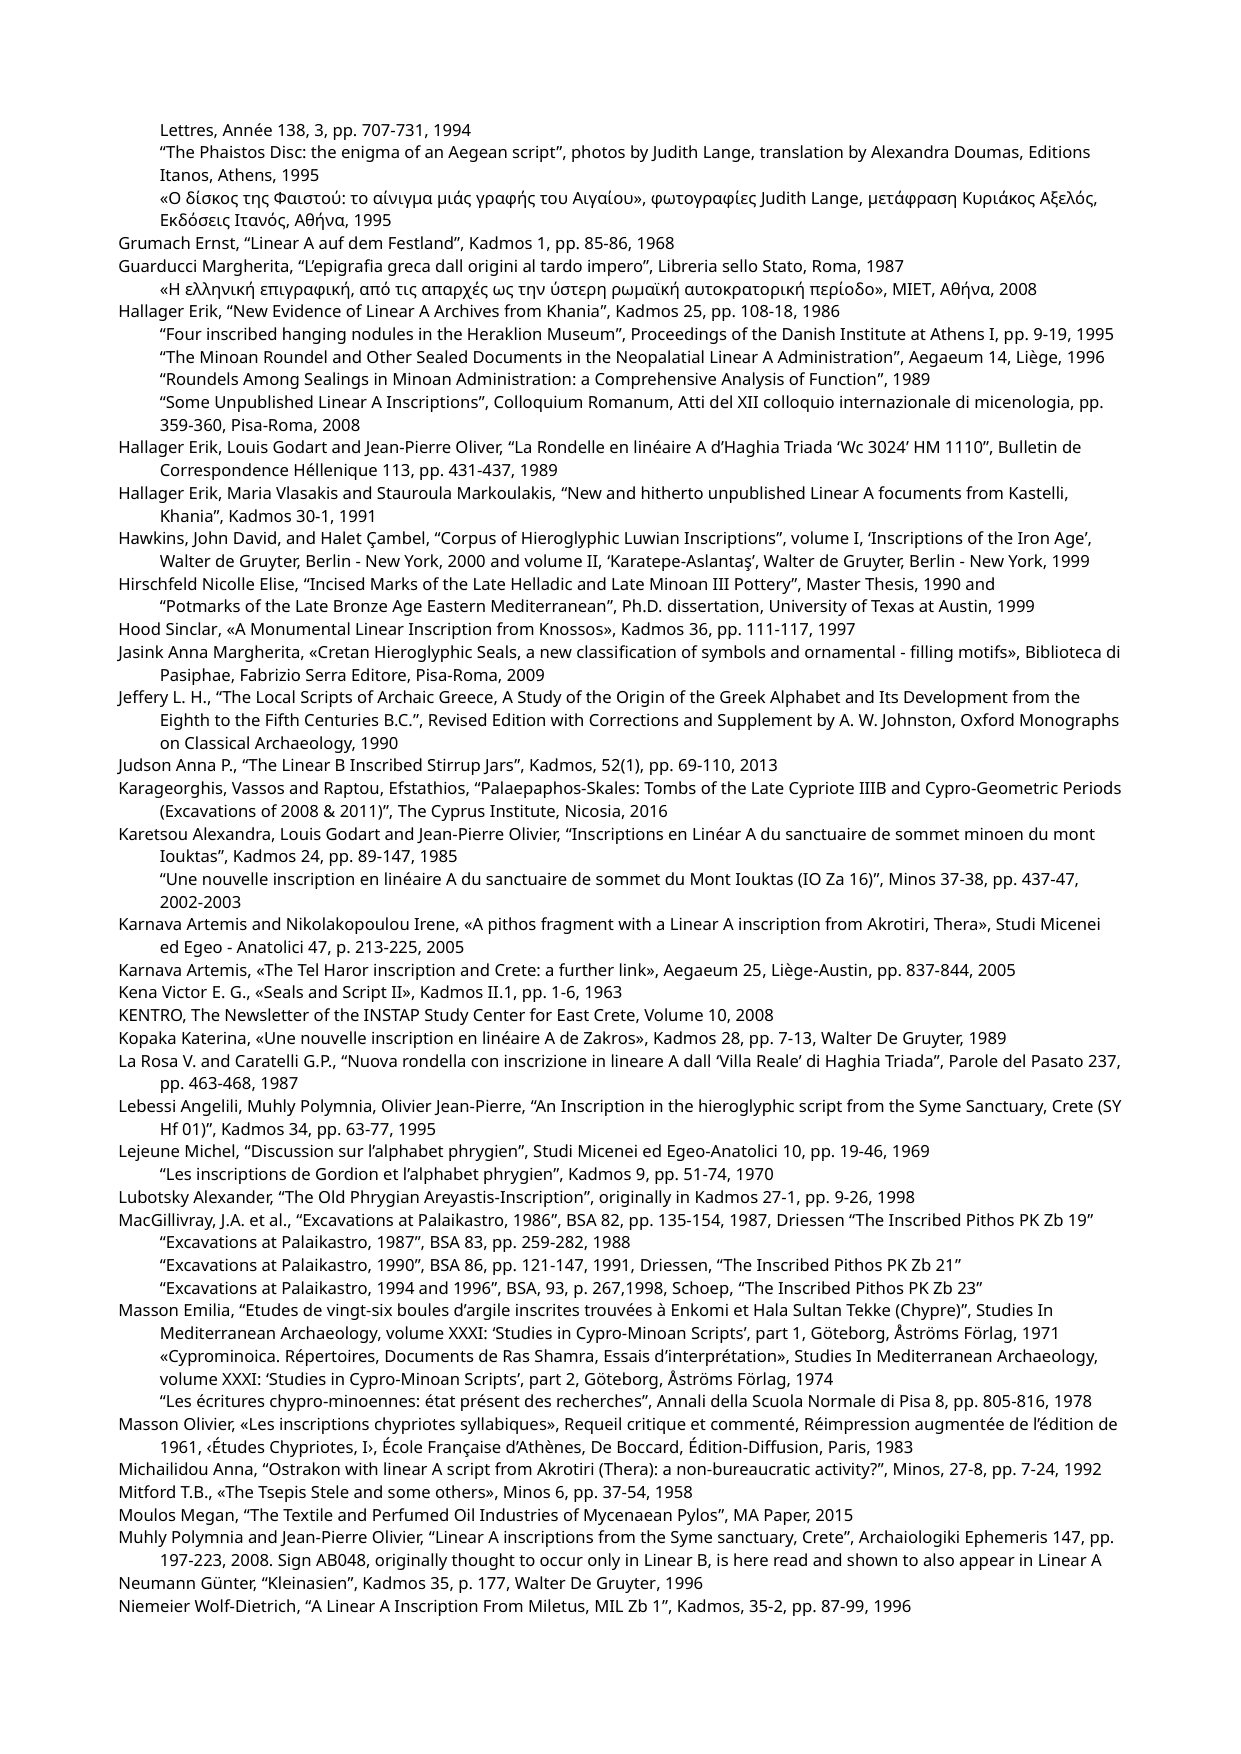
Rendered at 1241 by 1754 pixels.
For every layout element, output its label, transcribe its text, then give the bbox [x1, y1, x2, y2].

text Lejeune Michel, “Discussion sur l’alphabet phrygien”, Studi Micenei ed Egeo-Anatolici 10, pp. 19-46, 1969 “Les inscriptions de Gordion et l’alphabet phrygien”, Kadmos 9, pp. 51-74, 1970 [118, 1140, 1122, 1185]
text Hallager Erik, “New Evidence of Linear A Archives from Khania”, Kadmos 25, pp. 108-18, 1986 “Four inscribed hanging nodules in the Heraklion Museum”, Proceedings of the Danish Institute at Athens I, pp. 9-19, 1995 “The Minoan Roundel and Other Sealed Documents in the Neopalatial Linear A Administration”, Aegaeum 14, Liège, 1996 “Roundels Among Sealings in Minoan Administration: a Comprehensive Analysis of Function”, 1989 “Some Unpublished Linear A Inscriptions”, Colloquium Romanum, Atti del XII colloquio internazionale di micenologia, pp. 359-360, Pisa-Roma, 2008 [118, 300, 1122, 436]
text Karageorghis, Vassos and Raptou, Efstathios, “Palaepaphos-Skales: Tombs of the Late Cypriote IIIB and Cypro-Geometric Periods (Excavations of 2008 & 2011)”, The Cyprus Institute, Nicosia, 2016 [118, 777, 1122, 822]
text MacGillivray, J.A. et al., “Excavations at Palaikastro, 1986”, BSA 82, pp. 135-154, 1987, Driessen “The Inscribed Pithos PK Zb 19” “Excavations at Palaikastro, 1987”, BSA 83, pp. 259-282, 1988 “Excavations at Palaikastro, 1990”, BSA 86, pp. 121-147, 1991, Driessen, “The Inscribed Pithos PK Zb 21” “Excavations at Palaikastro, 1994 and 1996”, BSA, 93, p. 267,1998, Schoep, “The Inscribed Pithos PK Zb 23” [118, 1208, 1122, 1299]
text Hallager Erik, Louis Godart and Jean-Pierre Oliver, “La Rondelle en linéaire A d’Haghia Triada ‘Wc 3024’ HM 1110”, Bulletin de Correspondence Héllenique 113, pp. 431-437, 1989 [118, 436, 1122, 481]
text Jeffery L. H., “The Local Scripts of Archaic Greece, A Study of the Origin of the Greek Alphabet and Its Development from the Eighth to the Fifth Centuries B.C.”, Revised Edition with Corrections and Supplement by A. W. Johnston, Oxford Monographs on Classical Archaeology, 1990 [118, 686, 1122, 754]
text Grumach Ernst, “Linear A auf dem Festland”, Kadmos 1, pp. 85-86, 1968 [118, 232, 1122, 254]
text Lubotsky Alexander, “The Old Phrygian Areyastis-Inscription”, originally in Kadmos 27-1, pp. 9-26, 1998 [118, 1185, 1122, 1208]
text Kena Victor E. G., «Seals and Script II», Kadmos II.1, pp. 1-6, 1963 [118, 981, 1122, 1004]
text Moulos Megan, “The Textile and Perfumed Oil Industries of Mycenaean Pylos”, MA Paper, 2015 [118, 1503, 1122, 1526]
text Hirschfeld Nicolle Elise, “Incised Marks of the Late Helladic and Late Minoan III Pottery”, Master Thesis, 1990 and “Potmarks of the Late Bronze Age Eastern Mediterranean”, Ph.D. dissertation, University of Texas at Austin, 1999 [118, 572, 1122, 618]
text Muhly Polymnia and Jean-Pierre Olivier, “Linear A inscriptions from the Syme sanctuary, Crete”, Archaiologiki Ephemeris 147, pp. 197-223, 2008. Sign AB048, originally thought to occur only in Linear B, is here read and shown to also appear in Linear A [118, 1526, 1122, 1571]
text KENTRO, The Newsletter of the INSTAP Study Center for East Crete, Volume 10, 2008 [118, 1004, 1122, 1026]
text La Rosa V. and Caratelli G.P., “Nuova rondella con inscrizione in lineare A dall ‘Villa Reale’ di Haghia Triada”, Parole del Pasato 237, pp. 463-468, 1987 [118, 1049, 1122, 1094]
text Hood Sinclar, «A Monumental Linear Inscription from Knossos», Kadmos 36, pp. 111-117, 1997 [118, 618, 1122, 640]
text Neumann Günter, “Kleinasien”, Kadmos 35, p. 177, Walter De Gruyter, 1996 [118, 1571, 1122, 1594]
text Mitford T.B., «The Tsepis Stele and some others», Minos 6, pp. 37-54, 1958 [118, 1481, 1122, 1503]
text Lebessi Angelili, Muhly Polymnia, Olivier Jean-Pierre, “An Inscription in the hieroglyphic script from the Syme Sanctuary, Crete (SY Hf 01)”, Kadmos 34, pp. 63-77, 1995 [118, 1094, 1122, 1140]
text Masson Emilia, “Etudes de vingt-six boules d’argile inscrites trouvées à Enkomi et Hala Sultan Tekke (Chypre)”, Studies In Mediterranean Archaeology, volume XXXI: ‘Studies in Cypro-Minoan Scripts’, part 1, Göteborg, Åströms Förlag, 1971 «Cyprominoica. Répertoires, Documents de Ras Shamra, Essais d’interprétation», Studies In Mediterranean Archaeology, volume XXXI: ‘Studies in Cypro-Minoan Scripts’, part 2, Göteborg, Åströms Förlag, 1974 “Les écritures chypro-minoennes: état présent des recherches”, Annali della Scuola Normale di Pisa 8, pp. 805-816, 1978 [118, 1299, 1122, 1412]
text Judson Anna P., “The Linear B Inscribed Stirrup Jars”, Kadmos, 52(1), pp. 69-110, 2013 [118, 754, 1122, 777]
text Jasink Anna Margherita, «Cretan Hieroglyphic Seals, a new classification of symbols and ornamental - filling motifs», Biblioteca di Pasiphae, Fabrizio Serra Editore, Pisa-Roma, 2009 [118, 640, 1122, 686]
text Lettres, Année 138, 3, pp. 707-731, 1994 “The Phaistos Disc: the enigma of an Aegean script”, photos by Judith Lange, translation by Alexandra Doumas, Editions Itanos, Athens, 1995 «Ο δίσκος της Φαιστού: το αίνιγμα μιάς γραφής του Αιγαίου», φωτογραφίες Judith Lange, μετάφραση Κυριάκος Αξελός, Εκδόσεις Ιτανός, Αθήνα, 1995 [118, 118, 1122, 232]
text Michailidou Anna, “Ostrakon with linear A script from Akrotiri (Thera): a non-bureaucratic activity?”, Minos, 27-8, pp. 7-24, 1992 [118, 1458, 1122, 1481]
text Masson Olivier, «Les inscriptions chypriotes syllabiques», Requeil critique et commenté, Réimpression augmentée de l’édition de 1961, ‹Études Chypriotes, I›, École Française d’Athènes, De Boccard, Édition-Diffusion, Paris, 1983 [118, 1412, 1122, 1458]
text Karetsou Alexandra, Louis Godart and Jean-Pierre Olivier, “Inscriptions en Linéar A du sanctuaire de sommet minoen du mont Iouktas”, Kadmos 24, pp. 89-147, 1985 “Une nouvelle inscription en linéaire A du sanctuaire de sommet du Mont Iouktas (IO Za 16)”, Minos 37-38, pp. 437-47, 2002-2003 [118, 822, 1122, 913]
text Kopaka Katerina, «Une nouvelle inscription en linéaire A de Zakros», Kadmos 28, pp. 7-13, Walter De Gruyter, 1989 [118, 1026, 1122, 1049]
text Niemeier Wolf-Dietrich, “A Linear A Inscription From Miletus, MIL Zb 1”, Kadmos, 35-2, pp. 87-99, 1996 [118, 1594, 1122, 1617]
text Hawkins, John David, and Halet Çambel, “Corpus of Hieroglyphic Luwian Inscriptions”, volume I, ‘Inscriptions of the Iron Age’, Walter de Gruyter, Berlin - New York, 2000 and volume II, ‘Karatepe-Aslantaş’, Walter de Gruyter, Berlin - New York, 1999 [118, 527, 1122, 572]
text Karnava Artemis, «The Tel Haror inscription and Crete: a further link», Aegaeum 25, Liège-Austin, pp. 837-844, 2005 [118, 958, 1122, 981]
text Guarducci Margherita, “L’epigrafia greca dall origini al tardo impero”, Libreria sello Stato, Roma, 1987 «Η ελληνική επιγραφική, από τις απαρχές ως την ύστερη ρωμαϊκή αυτοκρατορική περίοδο», ΜΙΕΤ, Αθήνα, 2008 [118, 254, 1122, 300]
text Hallager Erik, Maria Vlasakis and Stauroula Markoulakis, “New and hitherto unpublished Linear A focuments from Kastelli, Khania”, Kadmos 30-1, 1991 [118, 481, 1122, 527]
text Karnava Artemis and Nikolakopoulou Irene, «A pithos fragment with a Linear A inscription from Akrotiri, Thera», Studi Micenei ed Egeo - Anatolici 47, p. 213-225, 2005 [118, 913, 1122, 958]
